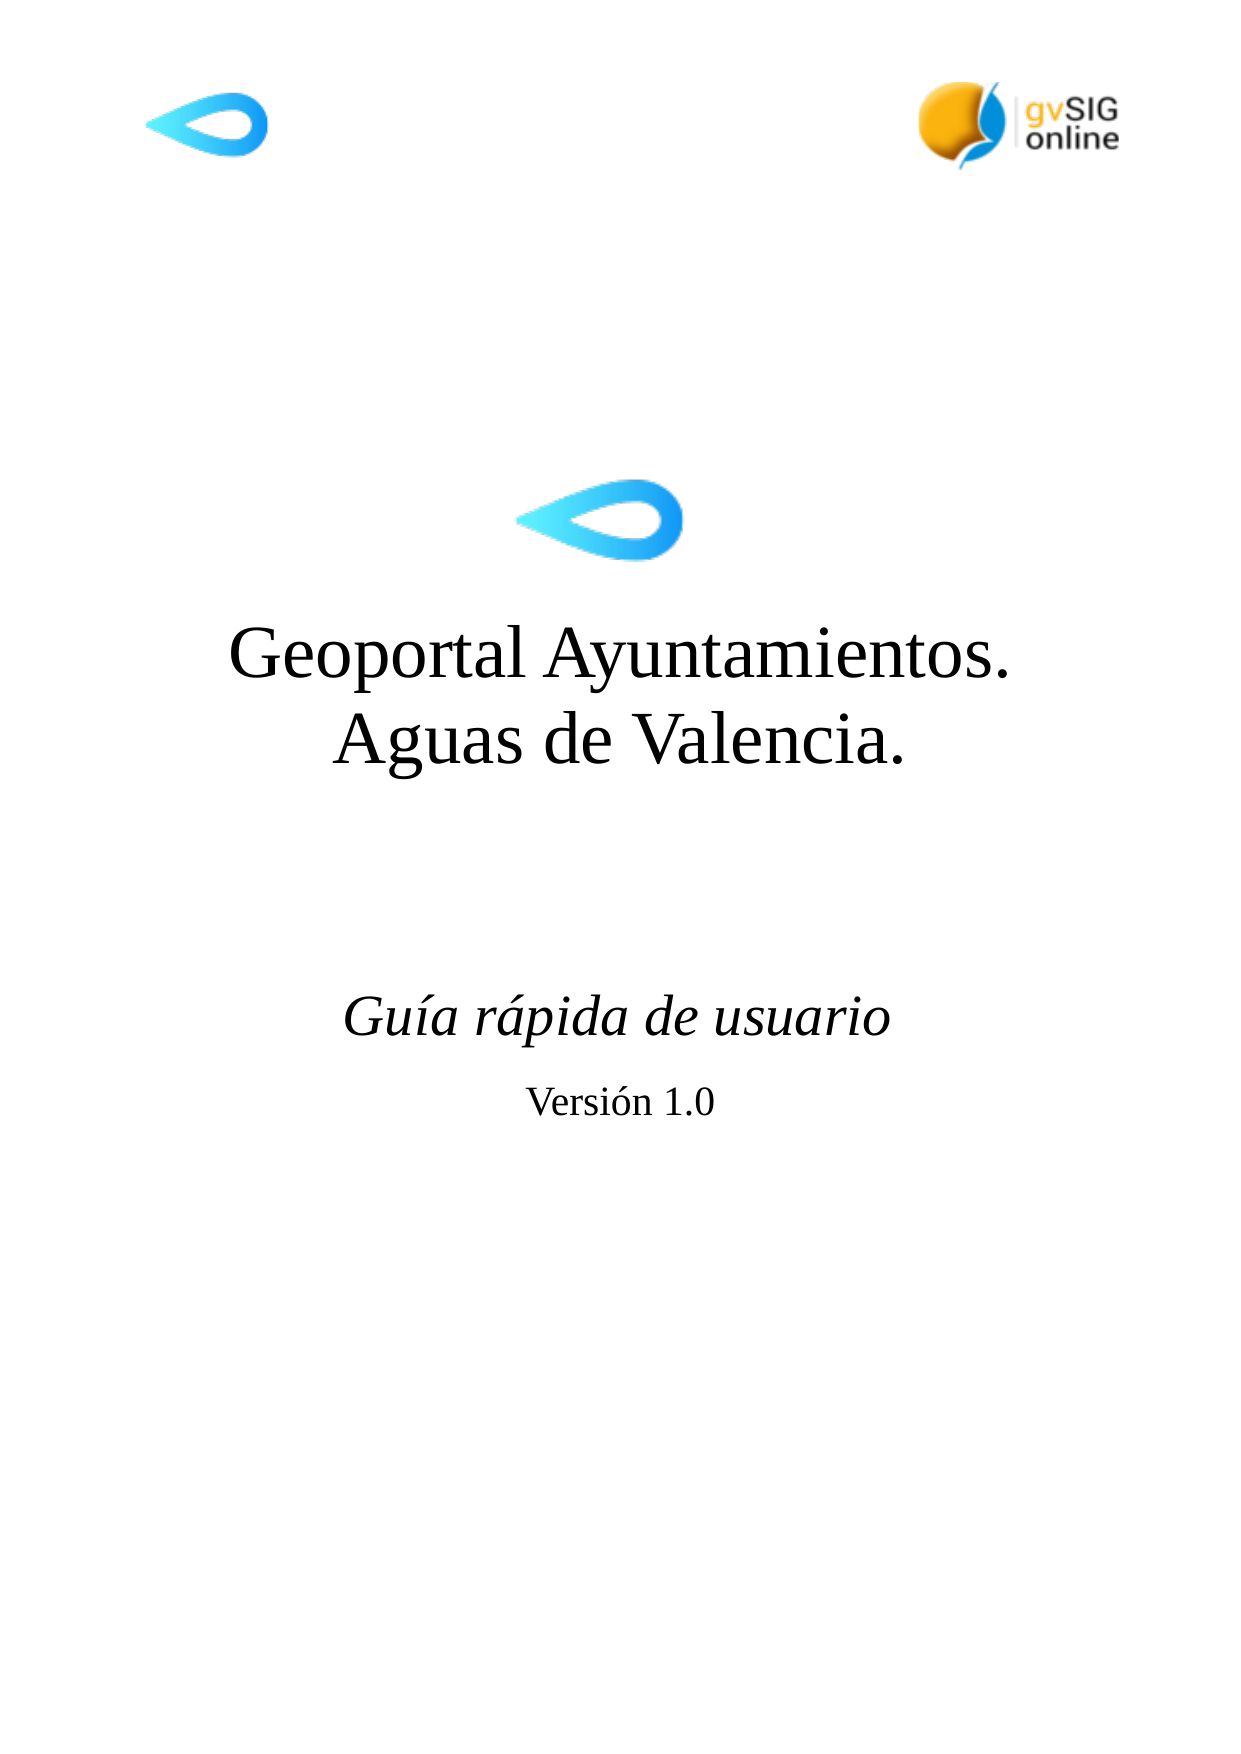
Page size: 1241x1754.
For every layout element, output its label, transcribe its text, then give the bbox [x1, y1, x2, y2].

text Aguas de Valencia. [118, 694, 1122, 780]
subtitle Versión 1.0 [118, 1076, 1122, 1124]
text Geoportal Ayuntamientos. [118, 608, 1122, 694]
subtitle Guía rápida de usuario [118, 981, 1122, 1048]
picture [488, 466, 712, 583]
picture [125, 82, 288, 174]
picture [918, 82, 1119, 170]
